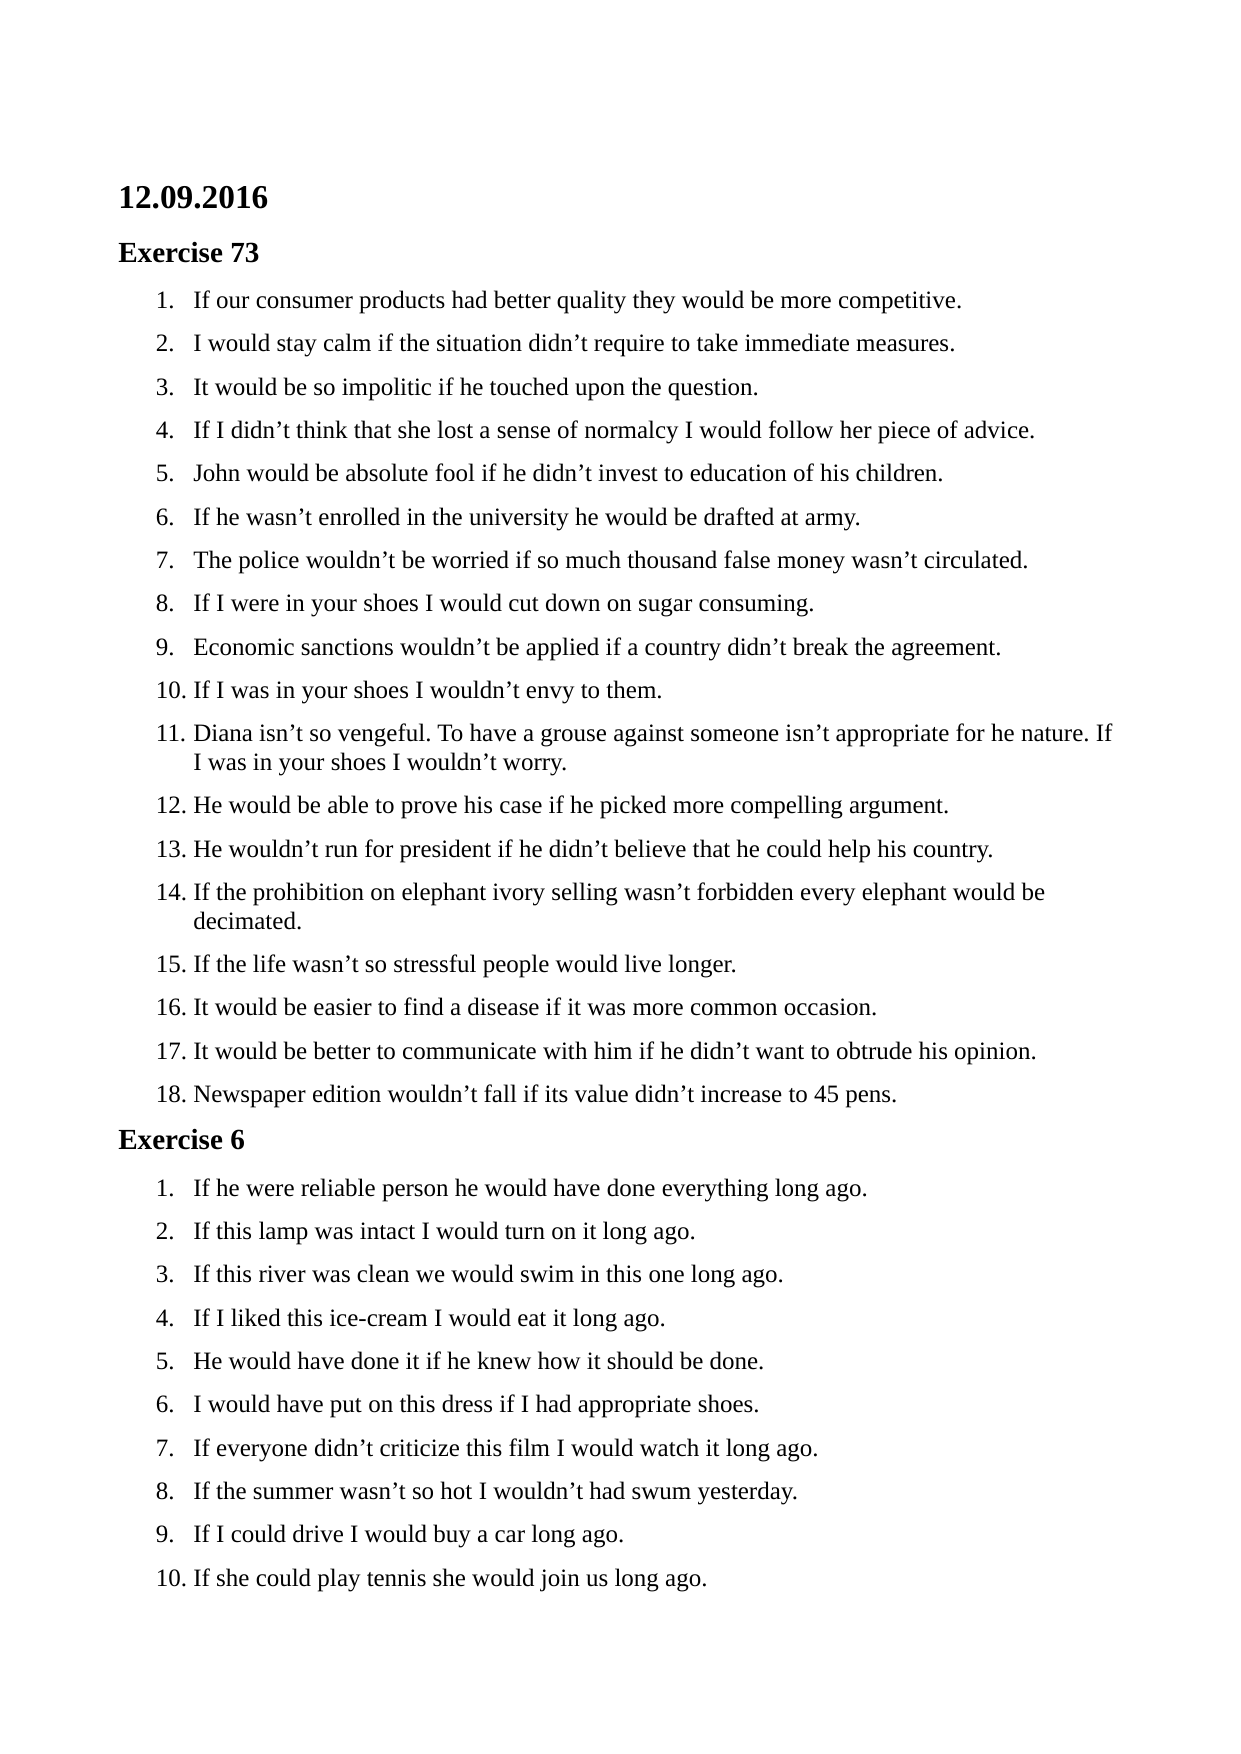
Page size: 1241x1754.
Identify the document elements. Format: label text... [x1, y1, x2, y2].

subtitle Exercise 73 [118, 235, 1122, 268]
list If I was in your shoes I wouldn’t envy to them. [156, 675, 1122, 704]
list He would have done it if he knew how it should be done. [156, 1346, 1122, 1375]
list If I liked this ice-cream I would eat it long ago. [156, 1303, 1122, 1332]
list Economic sanctions wouldn’t be applied if a country didn’t break the agreement. [156, 632, 1122, 660]
list If the life wasn’t so stressful people would live longer. [156, 949, 1122, 978]
list It would be better to communicate with him if he didn’t want to obtrude his opinion. [156, 1036, 1122, 1064]
list If everyone didn’t criticize this film I would watch it long ago. [156, 1433, 1122, 1462]
list Diana isn’t so vengeful. To have a grouse against someone isn’t appropriate for he nature. If I was in your shoes I wouldn’t worry. [156, 718, 1122, 776]
list It would be easier to find a disease if it was more common occasion. [156, 992, 1122, 1021]
list He wouldn’t run for president if he didn’t believe that he could help his country. [156, 834, 1122, 862]
list It would be so impolitic if he touched upon the question. [156, 372, 1122, 400]
list If he wasn’t enrolled in the university he would be drafted at army. [156, 502, 1122, 530]
list He would be able to prove his case if he picked more compelling argument. [156, 790, 1122, 819]
list If the prohibition on elephant ivory selling wasn’t forbidden every elephant would be decimated. [156, 877, 1122, 934]
list I would stay calm if the situation didn’t require to take immediate measures. [156, 328, 1122, 357]
list If the summer wasn’t so hot I wouldn’t had swum yesterday. [156, 1476, 1122, 1505]
list If our consumer products had better quality they would be more competitive. [156, 285, 1122, 314]
list If this river was clean we would swim in this one long ago. [156, 1259, 1122, 1288]
list I would have put on this dress if I had appropriate shoes. [156, 1389, 1122, 1418]
list If he were reliable person he would have done everything long ago. [156, 1173, 1122, 1202]
subtitle 12.09.2016 [118, 177, 1122, 216]
list Newspaper edition wouldn’t fall if its value didn’t increase to 45 pens. [156, 1079, 1122, 1108]
list If I could drive I would buy a car long ago. [156, 1519, 1122, 1548]
list If she could play tennis she would join us long ago. [156, 1563, 1122, 1592]
list The police wouldn’t be worried if so much thousand false money wasn’t circulated. [156, 545, 1122, 574]
list If I were in your shoes I would cut down on sugar consuming. [156, 588, 1122, 617]
list If I didn’t think that she lost a sense of normalcy I would follow her piece of advice. [156, 415, 1122, 444]
list John would be absolute fool if he didn’t invest to education of his children. [156, 458, 1122, 487]
list If this lamp was intact I would turn on it long ago. [156, 1216, 1122, 1245]
subtitle Exercise 6 [118, 1122, 1122, 1156]
